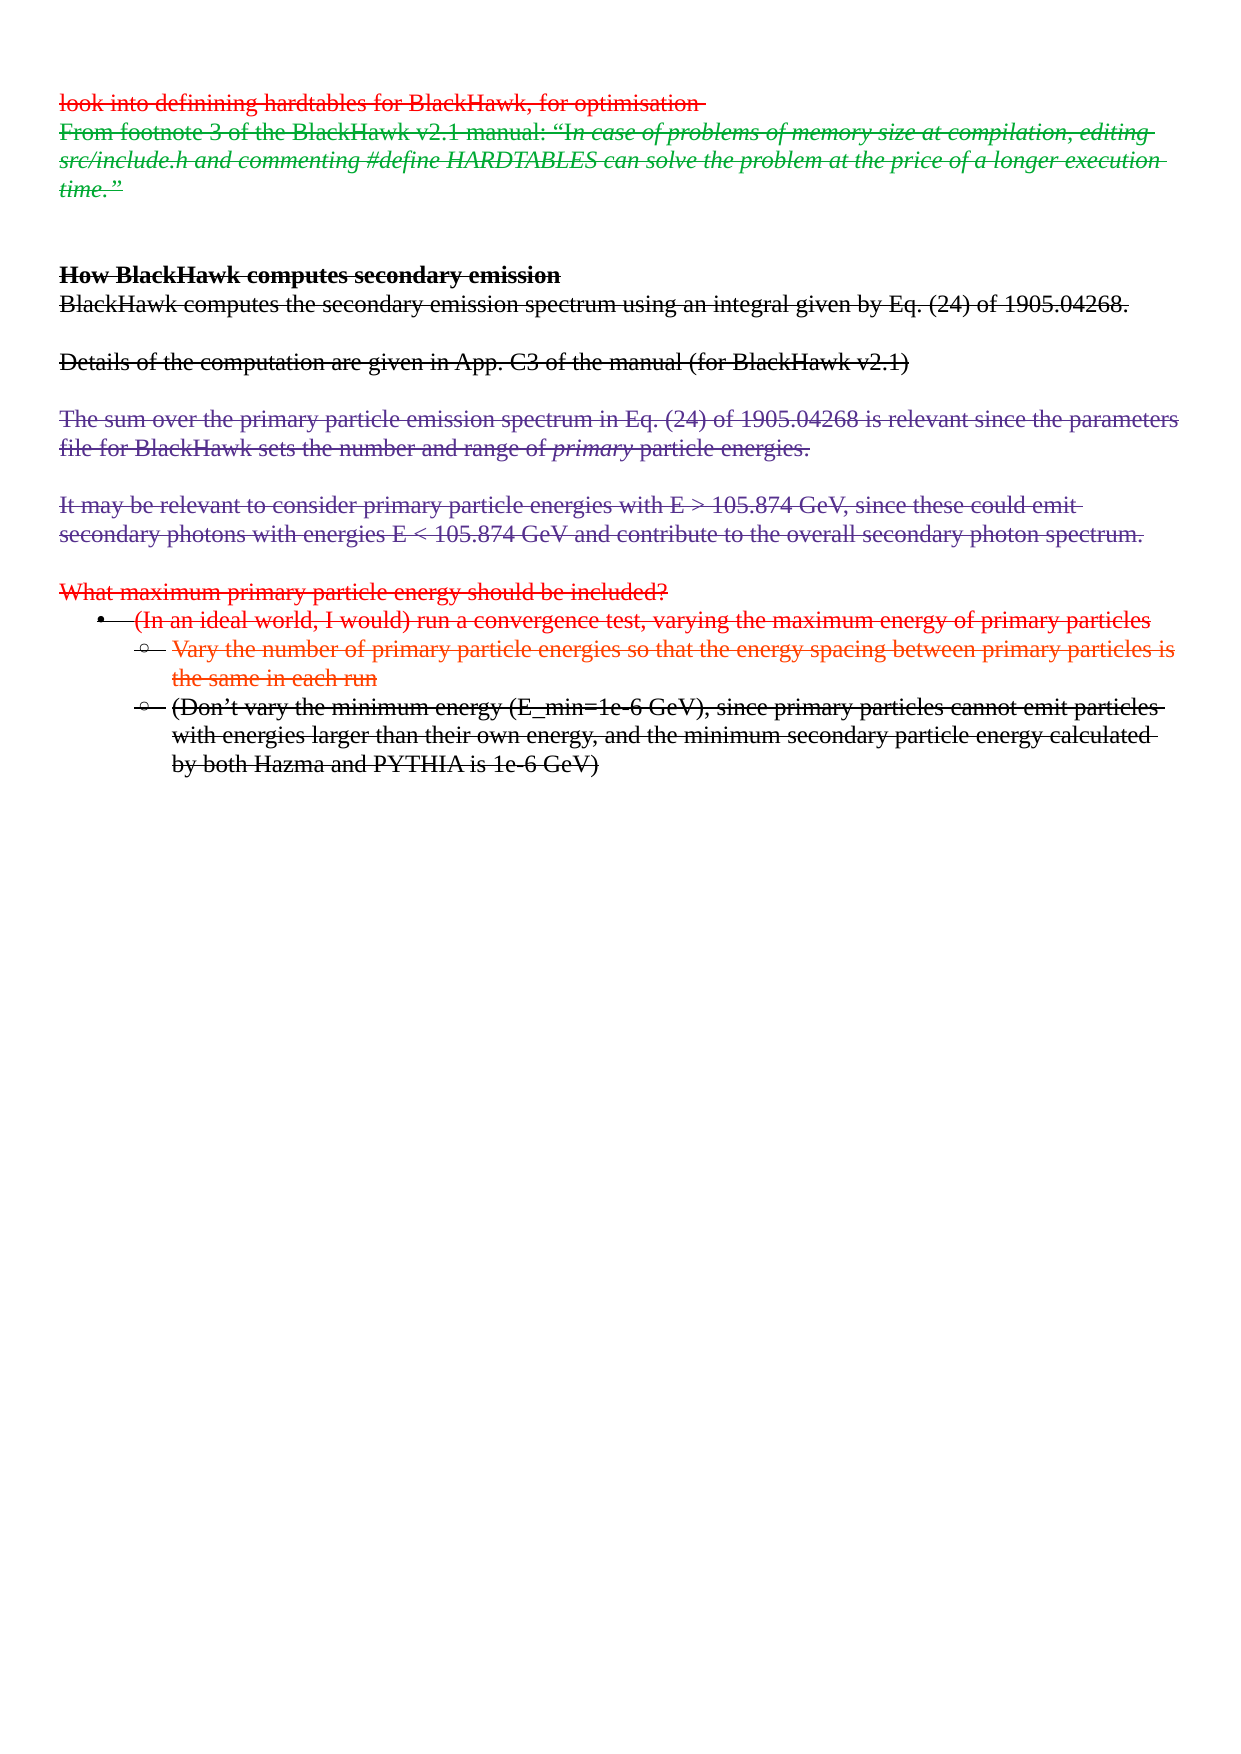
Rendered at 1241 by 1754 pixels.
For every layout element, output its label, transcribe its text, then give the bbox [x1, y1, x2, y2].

text What maximum primary particle energy should be included? [59, 577, 1181, 605]
text look into definining hardtables for BlackHawk, for optimisation [59, 88, 1181, 117]
text How BlackHawk computes secondary emission [59, 260, 1181, 289]
list (In an ideal world, I would) run a convergence test, varying the maximum energy of primary particles [97, 605, 1181, 634]
text BlackHawk computes the secondary emission spectrum using an integral given by Eq. (24) of 1905.04268. [59, 289, 1181, 318]
text Details of the computation are given in App. C3 of the manual (for BlackHawk v2.1) [59, 347, 1181, 375]
list (Don’t vary the minimum energy (E_min=1e-6 GeV), since primary particles cannot emit particles with energies larger than their own energy, and the minimum secondary particle energy calculated by both Hazma and PYTHIA is 1e-6 GeV) [134, 692, 1181, 778]
text From footnote 3 of the BlackHawk v2.1 manual: “In case of problems of memory size at compilation, editing src/include.h and commenting #define HARDTABLES can solve the problem at the price of a longer execution time.” [59, 117, 1181, 203]
text The sum over the primary particle emission spectrum in Eq. (24) of 1905.04268 is relevant since the parameters file for BlackHawk sets the number and range of primary particle energies. [59, 404, 1181, 462]
text It may be relevant to consider primary particle energies with E > 105.874 GeV, since these could emit secondary photons with energies E < 105.874 GeV and contribute to the overall secondary photon spectrum. [59, 490, 1181, 548]
list Vary the number of primary particle energies so that the energy spacing between primary particles is the same in each run [134, 634, 1181, 692]
